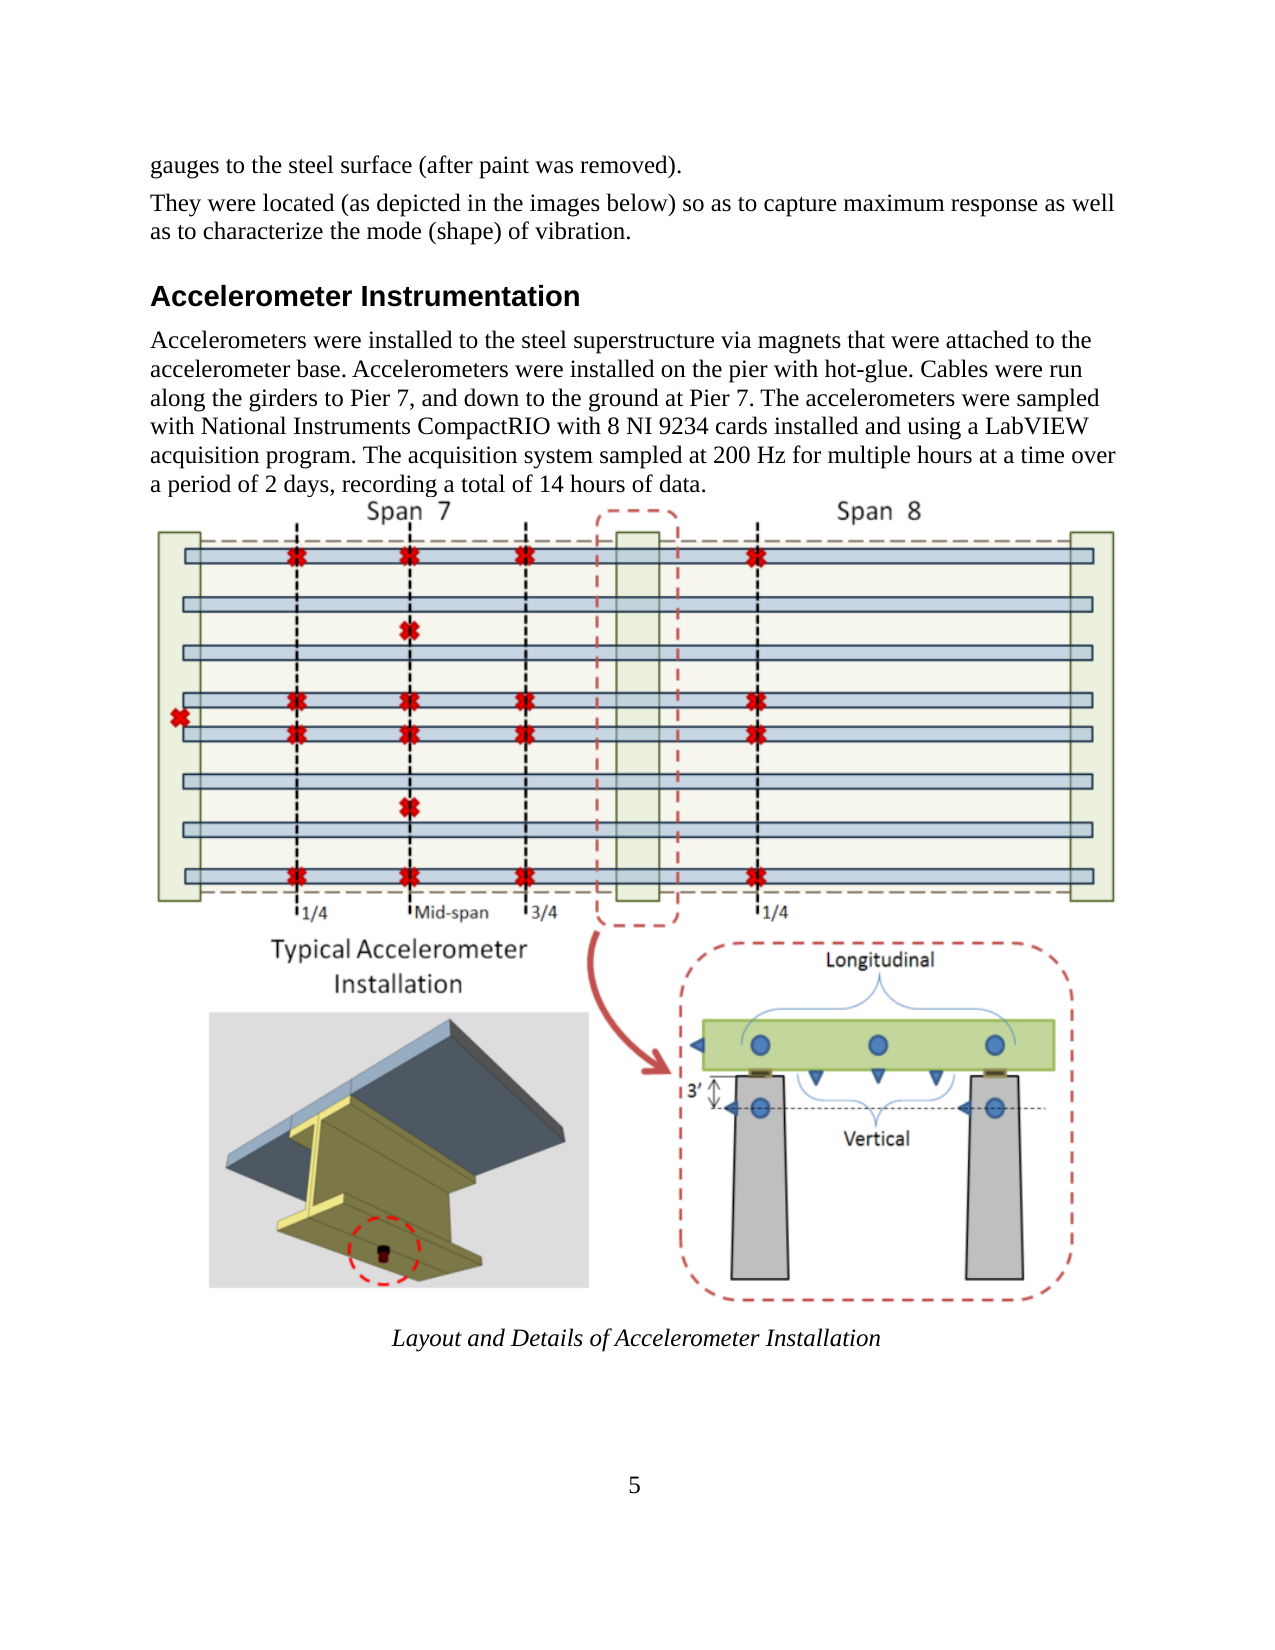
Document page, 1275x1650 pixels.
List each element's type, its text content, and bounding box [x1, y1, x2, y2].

text They were located (as depicted in the images below) so as to capture maximum response as well as to characterize the mode (shape) of vibration. [150, 188, 1125, 245]
text gauges to the steel surface (after paint was removed). [150, 150, 1125, 179]
text Accelerometers were installed to the steel superstructure via magnets that were attached to the accelerometer base. Accelerometers were installed on the pier with hot-glue. Cables were run along the girders to Pier 7, and down to the ground at Pier 7. The accelerometers were sampled with National Instruments CompactRIO with 8 NI 9234 cards installed and using a LabVIEW acquisition program. The acquisition system sampled at 200 Hz for multiple hours at a time over a period of 2 days, recording a total of 14 hours of data. [150, 325, 1125, 497]
picture [150, 497, 1125, 1311]
text Layout and Details of Accelerometer Installation [150, 1323, 1125, 1352]
subtitle Accelerometer Instrumentation [150, 279, 1125, 313]
